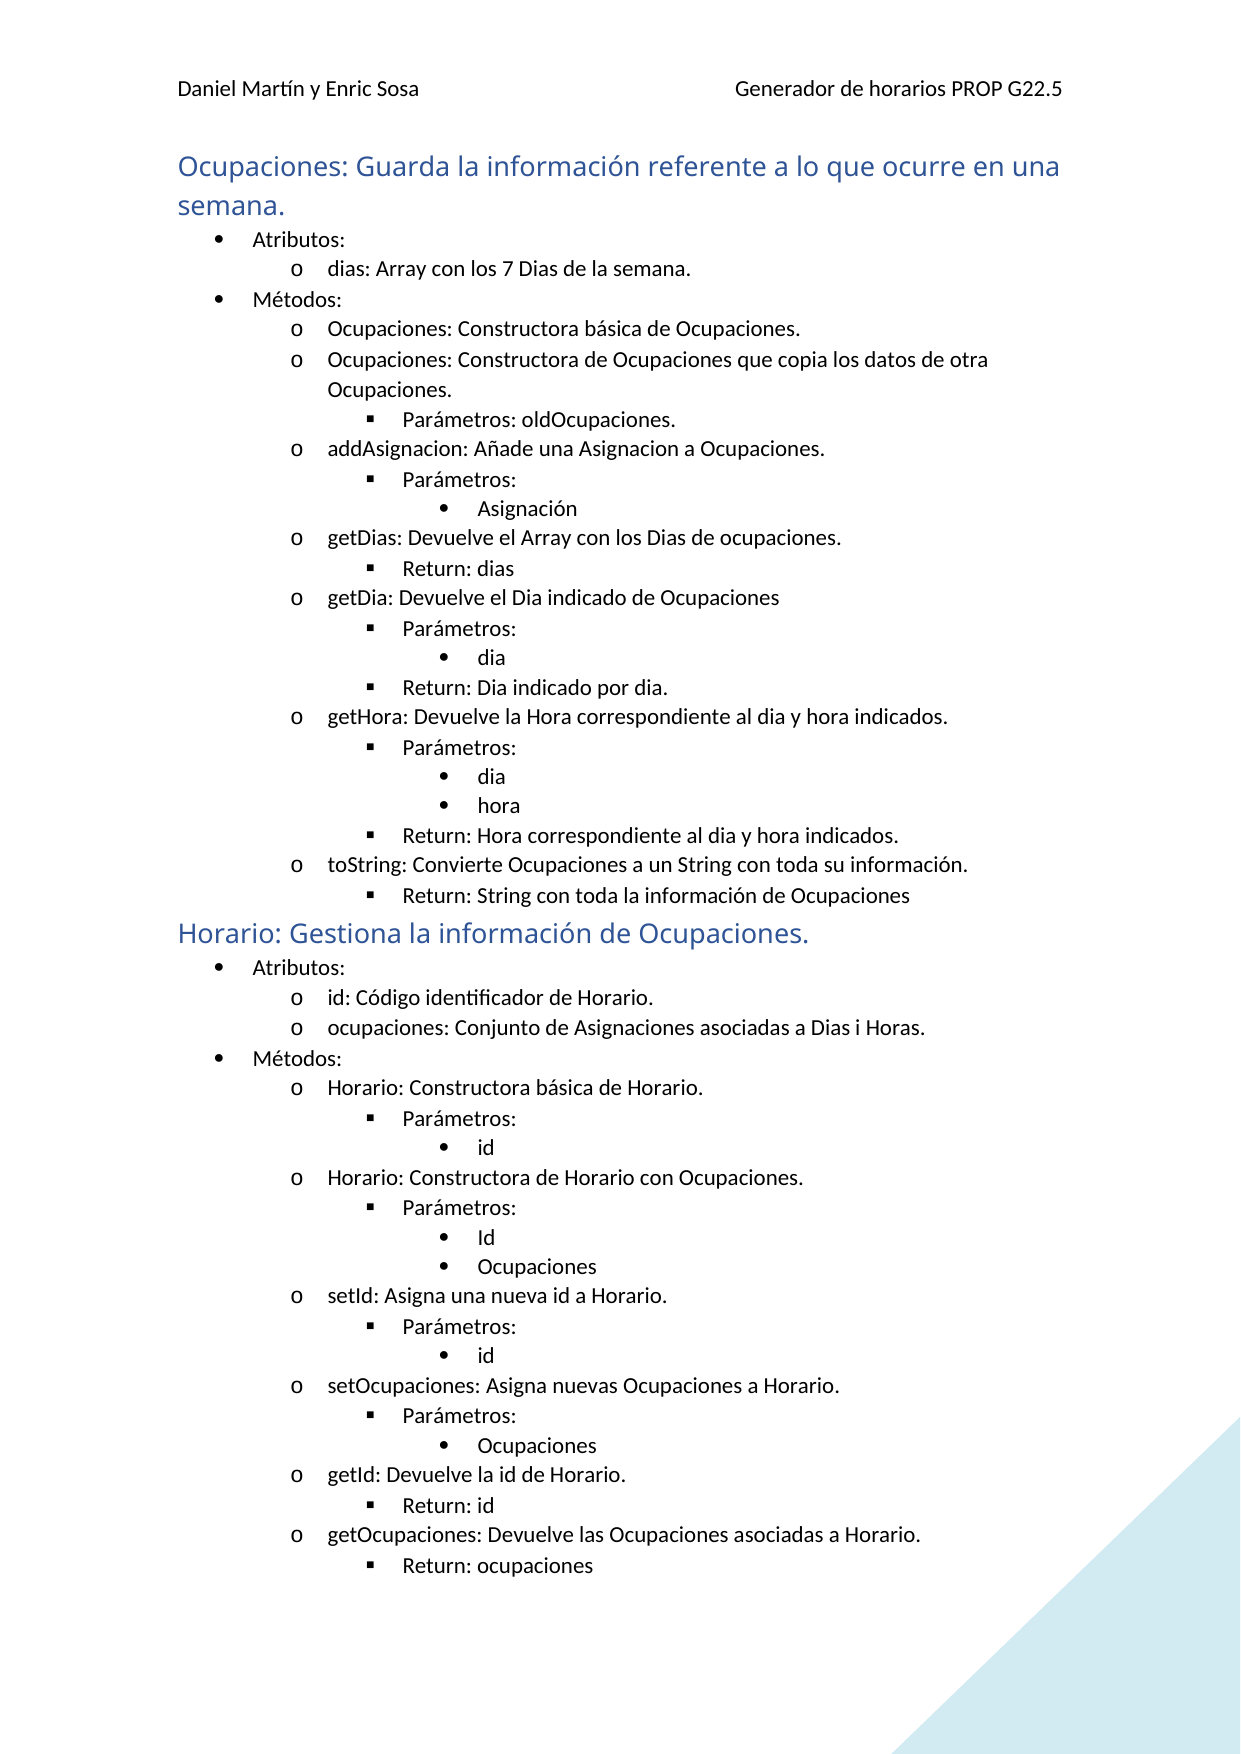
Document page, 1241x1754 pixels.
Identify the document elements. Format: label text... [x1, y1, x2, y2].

list Ocupaciones [440, 1252, 1063, 1280]
list Return: Hora correspondiente al dia y hora indicados. [365, 821, 1063, 849]
list getDias: Devuelve el Array con los Dias de ocupaciones. [290, 523, 1063, 553]
list getHora: Devuelve la Hora correspondiente al dia y hora indicados. [290, 702, 1063, 731]
list Parámetros: [365, 614, 1063, 642]
list getId: Devuelve la id de Horario. [290, 1460, 1063, 1489]
list Métodos: [215, 285, 1063, 313]
list Parámetros: [365, 1312, 1063, 1340]
list id [440, 1133, 1063, 1161]
list Return: ocupaciones [365, 1551, 1063, 1579]
list id: Código identificador de Horario. [290, 983, 1063, 1012]
list setId: Asigna una nueva id a Horario. [290, 1281, 1063, 1311]
list dia [440, 762, 1063, 790]
list Return: id [365, 1491, 1063, 1519]
list setOcupaciones: Asigna nuevas Ocupaciones a Horario. [290, 1371, 1063, 1400]
list addAsignacion: Añade una Asignacion a Ocupaciones. [290, 434, 1063, 463]
list Parámetros: [365, 1401, 1063, 1429]
list Atributos: [215, 225, 1063, 253]
list Parámetros: [365, 1104, 1063, 1132]
list id [440, 1341, 1063, 1369]
list Atributos: [215, 953, 1063, 981]
list getDia: Devuelve el Dia indicado de Ocupaciones [290, 583, 1063, 613]
list getOcupaciones: Devuelve las Ocupaciones asociadas a Horario. [290, 1520, 1063, 1549]
list ocupaciones: Conjunto de Asignaciones asociadas a Dias i Horas. [290, 1013, 1063, 1042]
list Parámetros: oldOcupaciones. [365, 405, 1063, 433]
subtitle Ocupaciones: Guarda la información referente a lo que ocurre en una semana. [177, 148, 1063, 223]
list Return: String con toda la información de Ocupaciones [365, 881, 1063, 909]
list Asignación [440, 494, 1063, 522]
list toString: Convierte Ocupaciones a un String con toda su información. [290, 850, 1063, 879]
list Métodos: [215, 1044, 1063, 1072]
list hora [440, 792, 1063, 820]
list Ocupaciones: Constructora de Ocupaciones que copia los datos de otra Ocupaciones. [290, 345, 1063, 403]
list Ocupaciones: Constructora básica de Ocupaciones. [290, 314, 1063, 343]
list dia [440, 643, 1063, 672]
list Horario: Constructora de Horario con Ocupaciones. [290, 1163, 1063, 1192]
list Id [440, 1223, 1063, 1251]
list Parámetros: [365, 733, 1063, 761]
list Parámetros: [365, 1193, 1063, 1221]
list Ocupaciones [440, 1431, 1063, 1459]
list Return: dias [365, 554, 1063, 582]
list Horario: Constructora básica de Horario. [290, 1073, 1063, 1102]
subtitle Horario: Gestiona la información de Ocupaciones. [177, 914, 1063, 951]
list dias: Array con los 7 Dias de la semana. [290, 254, 1063, 283]
list Parámetros: [365, 465, 1063, 493]
list Return: Dia indicado por dia. [365, 673, 1063, 701]
